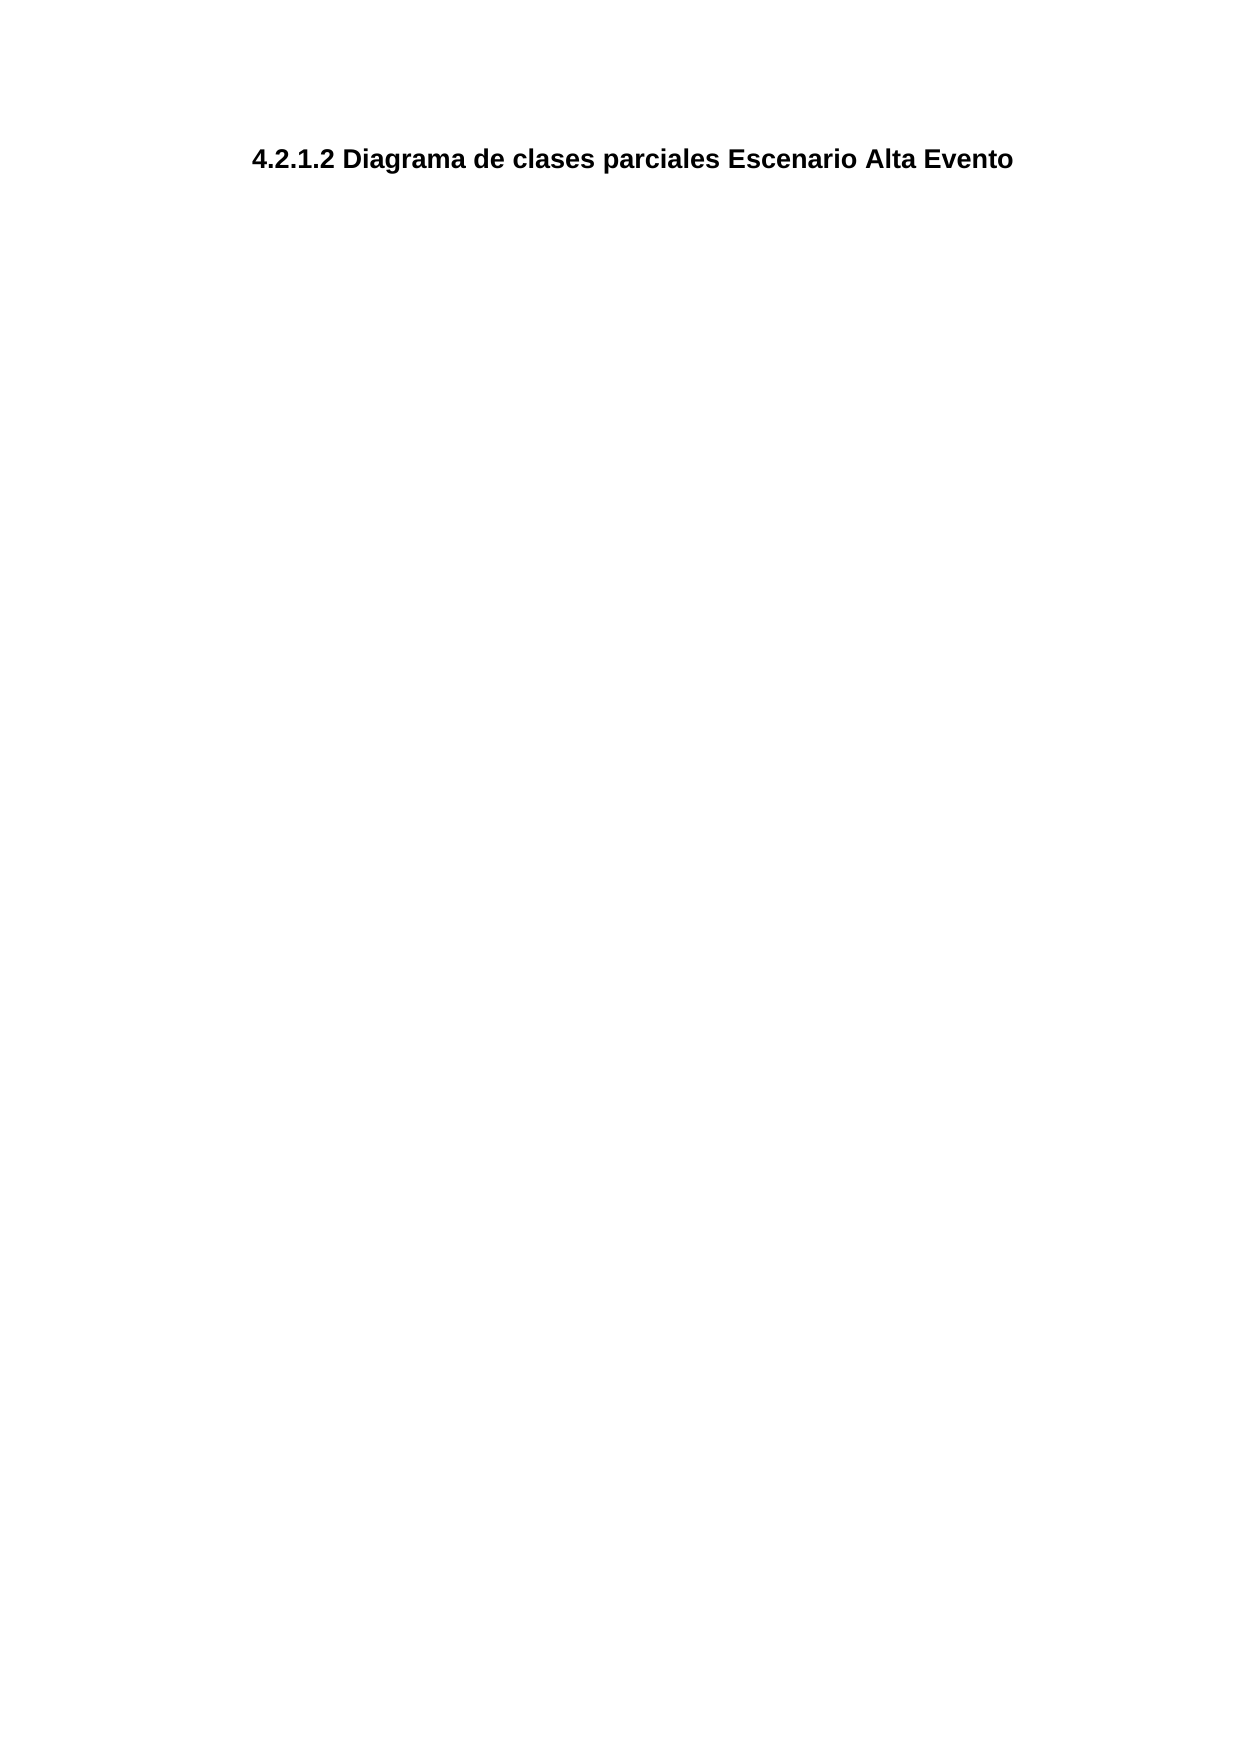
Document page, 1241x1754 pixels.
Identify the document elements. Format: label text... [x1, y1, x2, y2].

list Diagrama de clases parciales Escenario Alta Evento [244, 143, 1122, 174]
